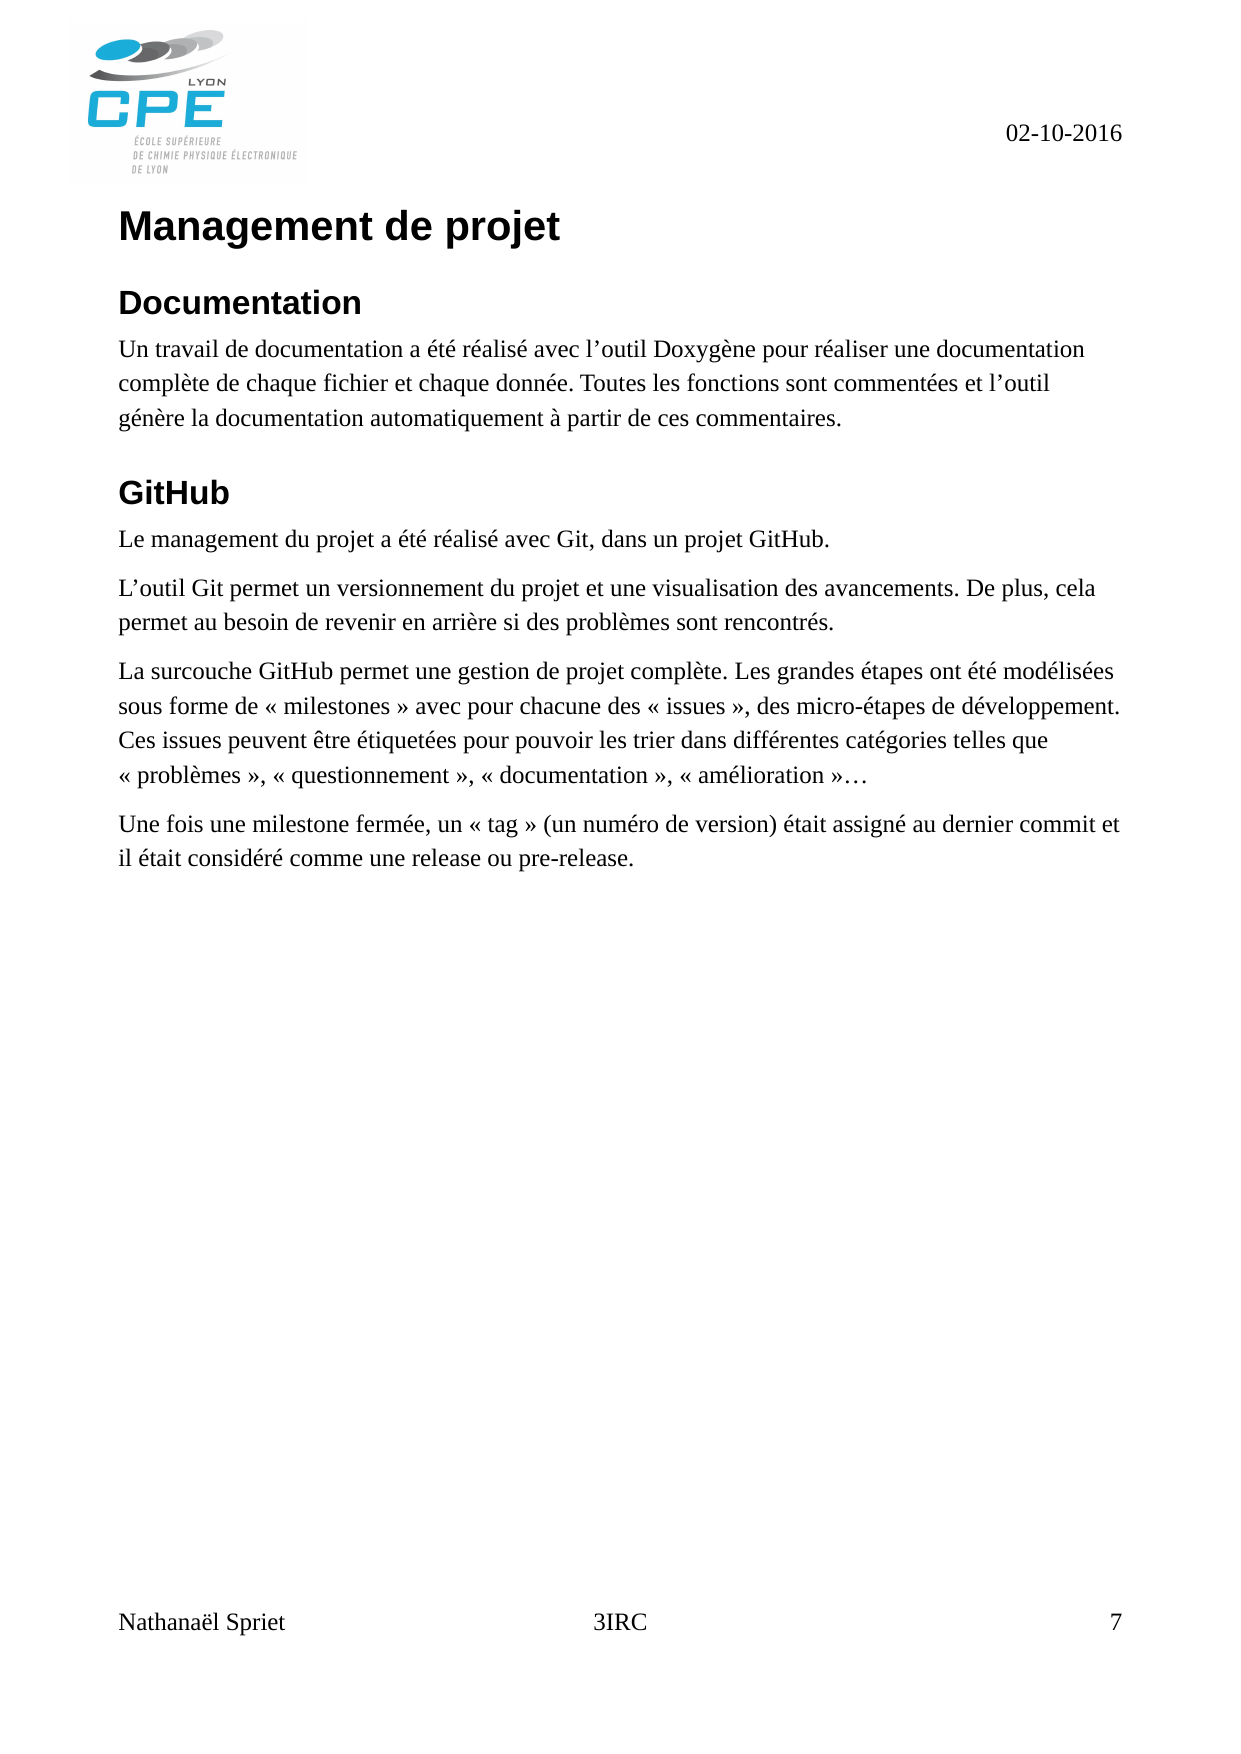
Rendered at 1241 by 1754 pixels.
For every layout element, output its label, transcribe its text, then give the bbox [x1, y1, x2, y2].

subtitle Documentation [118, 283, 1122, 321]
text La surcouche GitHub permet une gestion de projet complète. Les grandes étapes ont été modélisées sous forme de « milestones » avec pour chacune des « issues », des micro-étapes de développement. Ces issues peuvent être étiquetées pour pouvoir les trier dans différentes catégories telles que « problèmes », « questionnement », « documentation », « amélioration »… [118, 656, 1122, 788]
subtitle GitHub [118, 473, 1122, 511]
text Le management du projet a été réalisé avec Git, dans un projet GitHub. [118, 524, 1122, 552]
text Une fois une milestone fermée, un « tag » (un numéro de version) était assigné au dernier commit et il était considéré comme une release ou pre-release. [118, 809, 1122, 872]
picture [66, 18, 308, 184]
subtitle Management de projet [118, 201, 1122, 249]
text Un travail de documentation a été réalisé avec l’outil Doxygène pour réaliser une documentation complète de chaque fichier et chaque donnée. Toutes les fonctions sont commentées et l’outil génère la documentation automatiquement à partir de ces commentaires. [118, 334, 1122, 431]
text L’outil Git permet un versionnement du projet et une visualisation des avancements. De plus, cela permet au besoin de revenir en arrière si des problèmes sont rencontrés. [118, 573, 1122, 636]
